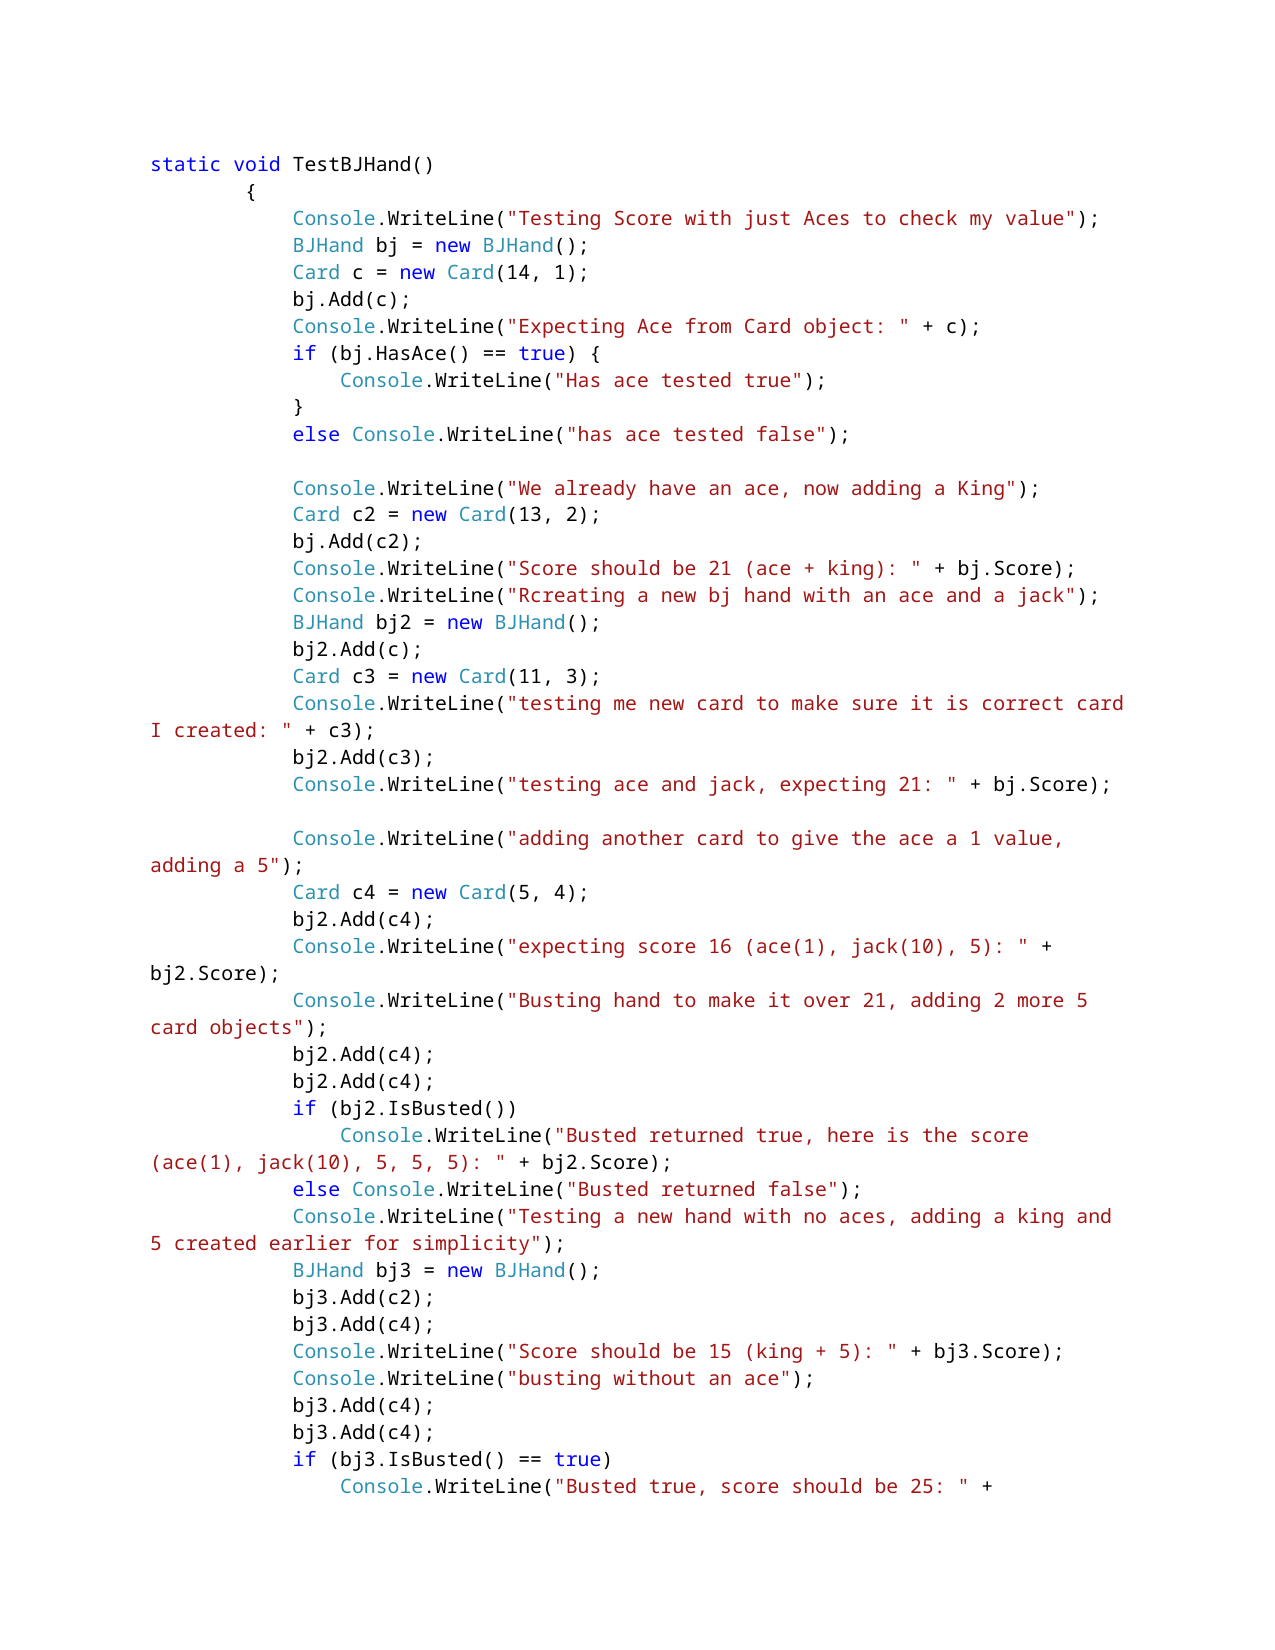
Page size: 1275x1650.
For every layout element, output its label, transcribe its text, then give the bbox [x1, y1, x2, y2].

text bj.Add(c); [150, 285, 1125, 312]
text } [150, 393, 1125, 420]
text bj2.Add(c4); [150, 905, 1125, 932]
text Console.WriteLine("Has ace tested true"); [150, 366, 1125, 393]
text bj2.Add(c3); [150, 743, 1125, 771]
text else Console.WriteLine("Busted returned false"); [150, 1175, 1125, 1202]
text bj2.Add(c); [150, 636, 1125, 663]
text Card c2 = new Card(13, 2); [150, 501, 1125, 528]
text bj3.Add(c2); [150, 1283, 1125, 1310]
text bj2.Add(c4); [150, 1067, 1125, 1094]
text Console.WriteLine("testing ace and jack, expecting 21: " + bj.Score); [150, 771, 1125, 797]
text BJHand bj = new BJHand(); [150, 231, 1125, 258]
text Console.WriteLine("Score should be 21 (ace + king): " + bj.Score); [150, 555, 1125, 582]
text if (bj.HasAce() == true) { [150, 339, 1125, 366]
text bj3.Add(c4); [150, 1310, 1125, 1337]
text if (bj2.IsBusted()) [150, 1094, 1125, 1121]
text static void TestBJHand() [150, 150, 1125, 177]
text bj2.Add(c4); [150, 1040, 1125, 1067]
text Console.WriteLine("Busting hand to make it over 21, adding 2 more 5 card objects"); [150, 986, 1125, 1040]
text Console.WriteLine("busting without an ace"); [150, 1364, 1125, 1391]
text bj.Add(c2); [150, 528, 1125, 555]
text bj3.Add(c4); [150, 1418, 1125, 1445]
text Console.WriteLine("Busted returned true, here is the score (ace(1), jack(10), 5, 5, 5): " + bj2.Score); [150, 1121, 1125, 1175]
text BJHand bj3 = new BJHand(); [150, 1256, 1125, 1283]
text Console.WriteLine("Rcreating a new bj hand with an ace and a jack"); [150, 582, 1125, 609]
text Console.WriteLine("Score should be 15 (king + 5): " + bj3.Score); [150, 1337, 1125, 1364]
text else Console.WriteLine("has ace tested false"); [150, 420, 1125, 447]
text Console.WriteLine("adding another card to give the ace a 1 value, adding a 5"); [150, 824, 1125, 878]
text Console.WriteLine("Testing Score with just Aces to check my value"); [150, 204, 1125, 231]
text Console.WriteLine("testing me new card to make sure it is correct card I created: " + c3); [150, 689, 1125, 743]
text Console.WriteLine("Testing a new hand with no aces, adding a king and 5 created earlier for simplicity"); [150, 1202, 1125, 1256]
text BJHand bj2 = new BJHand(); [150, 609, 1125, 636]
text if (bj3.IsBusted() == true) [150, 1445, 1125, 1472]
text Card c = new Card(14, 1); [150, 258, 1125, 285]
text bj3.Add(c4); [150, 1391, 1125, 1418]
text Card c3 = new Card(11, 3); [150, 663, 1125, 689]
text Console.WriteLine("expecting score 16 (ace(1), jack(10), 5): " + bj2.Score); [150, 932, 1125, 986]
text { [150, 177, 1125, 204]
text Card c4 = new Card(5, 4); [150, 878, 1125, 905]
text Console.WriteLine("Expecting Ace from Card object: " + c); [150, 312, 1125, 339]
text Console.WriteLine("Busted true, score should be 25: " + [150, 1472, 1125, 1499]
text Console.WriteLine("We already have an ace, now adding a King"); [150, 474, 1125, 501]
